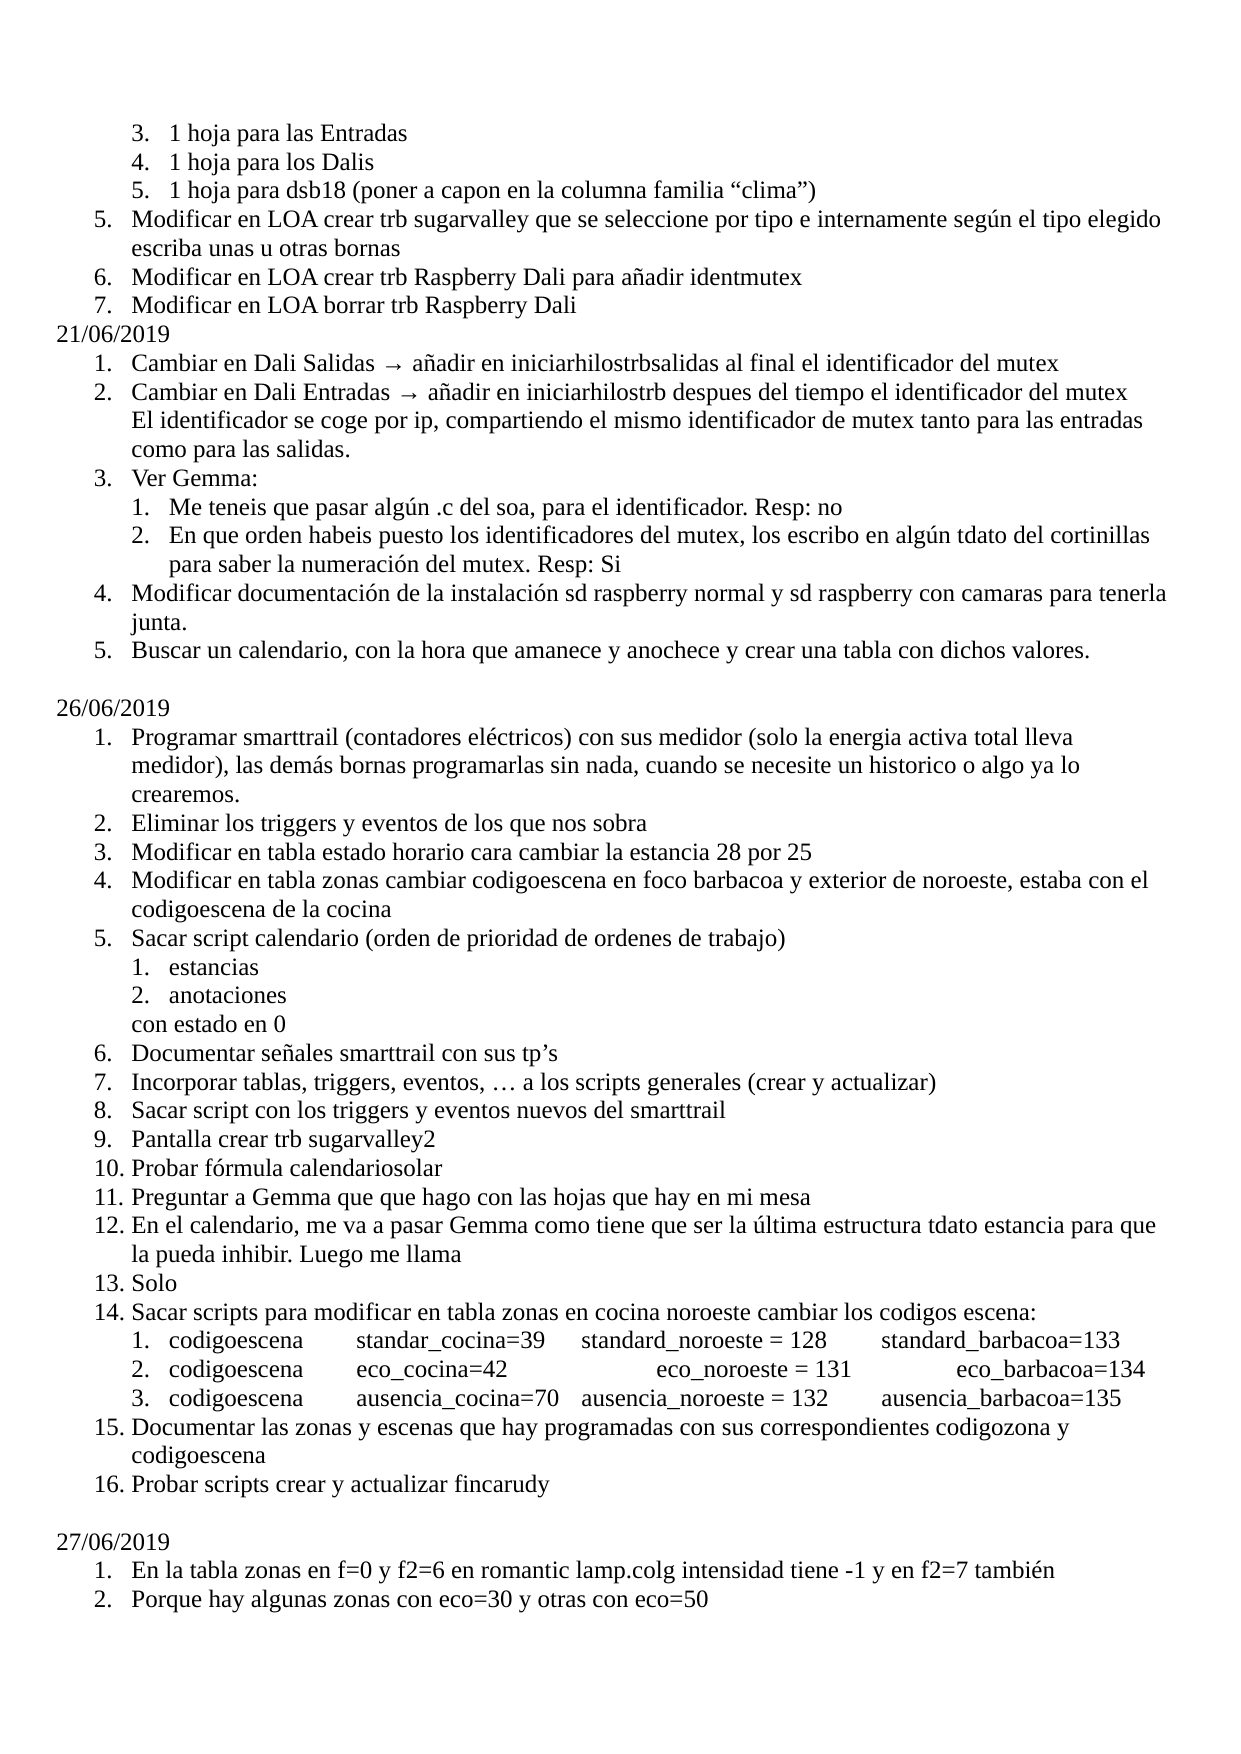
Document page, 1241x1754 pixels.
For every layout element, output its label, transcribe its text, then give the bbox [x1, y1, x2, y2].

list Preguntar a Gemma que que hago con las hojas que hay en mi mesa [94, 1182, 1167, 1211]
list En el calendario, me va a pasar Gemma como tiene que ser la última estructura tdato estancia para que la pueda inhibir. Luego me llama [94, 1211, 1167, 1268]
list Modificar en LOA borrar trb Raspberry Dali [94, 291, 1167, 319]
list Documentar señales smarttrail con sus tp’s [94, 1038, 1167, 1067]
list Modificar en LOA crear trb Raspberry Dali para añadir identmutex [94, 262, 1167, 291]
text 26/06/2019 [56, 693, 1167, 722]
list Sacar script calendario (orden de prioridad de ordenes de trabajo) [94, 923, 1167, 952]
list Porque hay algunas zonas con eco=30 y otras con eco=50 [94, 1584, 1167, 1613]
list En que orden habeis puesto los identificadores del mutex, los escribo en algún tdato del cortinillas para saber la numeración del mutex. Resp: Si [131, 521, 1167, 578]
text 27/06/2019 [56, 1527, 1167, 1556]
list Eliminar los triggers y eventos de los que nos sobra [94, 808, 1167, 837]
list Cambiar en Dali Salidas → añadir en iniciarhilostrbsalidas al final el identificador del mutex [94, 348, 1167, 377]
list codigoescena eco_cocina=42 eco_noroeste = 131 eco_barbacoa=134 [131, 1354, 1167, 1383]
list Modificar documentación de la instalación sd raspberry normal y sd raspberry con camaras para tenerla junta. [94, 578, 1167, 636]
list Incorporar tablas, triggers, eventos, … a los scripts generales (crear y actualizar) [94, 1067, 1167, 1096]
list El identificador se coge por ip, compartiendo el mismo identificador de mutex tanto para las entradas como para las salidas. [94, 406, 1167, 463]
list Modificar en tabla estado horario cara cambiar la estancia 28 por 25 [94, 837, 1167, 866]
list 1 hoja para las Entradas [131, 118, 1167, 147]
list Sacar script con los triggers y eventos nuevos del smarttrail [94, 1096, 1167, 1124]
list Modificar en LOA crear trb sugarvalley que se seleccione por tipo e internamente según el tipo elegido escriba unas u otras bornas [94, 204, 1167, 262]
list estancias [131, 952, 1167, 981]
list anotaciones [131, 981, 1167, 1009]
list 1 hoja para los Dalis [131, 147, 1167, 176]
text con estado en 0 [56, 1009, 1167, 1038]
list Sacar scripts para modificar en tabla zonas en cocina noroeste cambiar los codigos escena: [94, 1297, 1167, 1326]
text 21/06/2019 [56, 319, 1167, 348]
list Documentar las zonas y escenas que hay programadas con sus correspondientes codigozona y codigoescena [94, 1412, 1167, 1469]
list Probar fórmula calendariosolar [94, 1153, 1167, 1182]
list En la tabla zonas en f=0 y f2=6 en romantic lamp.colg intensidad tiene -1 y en f2=7 también [94, 1556, 1167, 1584]
list Probar scripts crear y actualizar fincarudy [94, 1469, 1167, 1498]
list codigoescena standar_cocina=39 standard_noroeste = 128 standard_barbacoa=133 [131, 1326, 1167, 1354]
list Me teneis que pasar algún .c del soa, para el identificador. Resp: no [131, 492, 1167, 521]
list codigoescena ausencia_cocina=70 ausencia_noroeste = 132 ausencia_barbacoa=135 [131, 1383, 1167, 1412]
list 1 hoja para dsb18 (poner a capon en la columna familia “clima”) [131, 176, 1167, 204]
list Programar smarttrail (contadores eléctricos) con sus medidor (solo la energia activa total lleva medidor), las demás bornas programarlas sin nada, cuando se necesite un historico o algo ya lo crearemos. [94, 722, 1167, 808]
list Buscar un calendario, con la hora que amanece y anochece y crear una tabla con dichos valores. [94, 636, 1167, 664]
list Modificar en tabla zonas cambiar codigoescena en foco barbacoa y exterior de noroeste, estaba con el codigoescena de la cocina [94, 866, 1167, 923]
list Cambiar en Dali Entradas → añadir en iniciarhilostrb despues del tiempo el identificador del mutex [94, 377, 1167, 406]
list Ver Gemma: [94, 463, 1167, 492]
list Solo [94, 1268, 1167, 1297]
list Pantalla crear trb sugarvalley2 [94, 1124, 1167, 1153]
